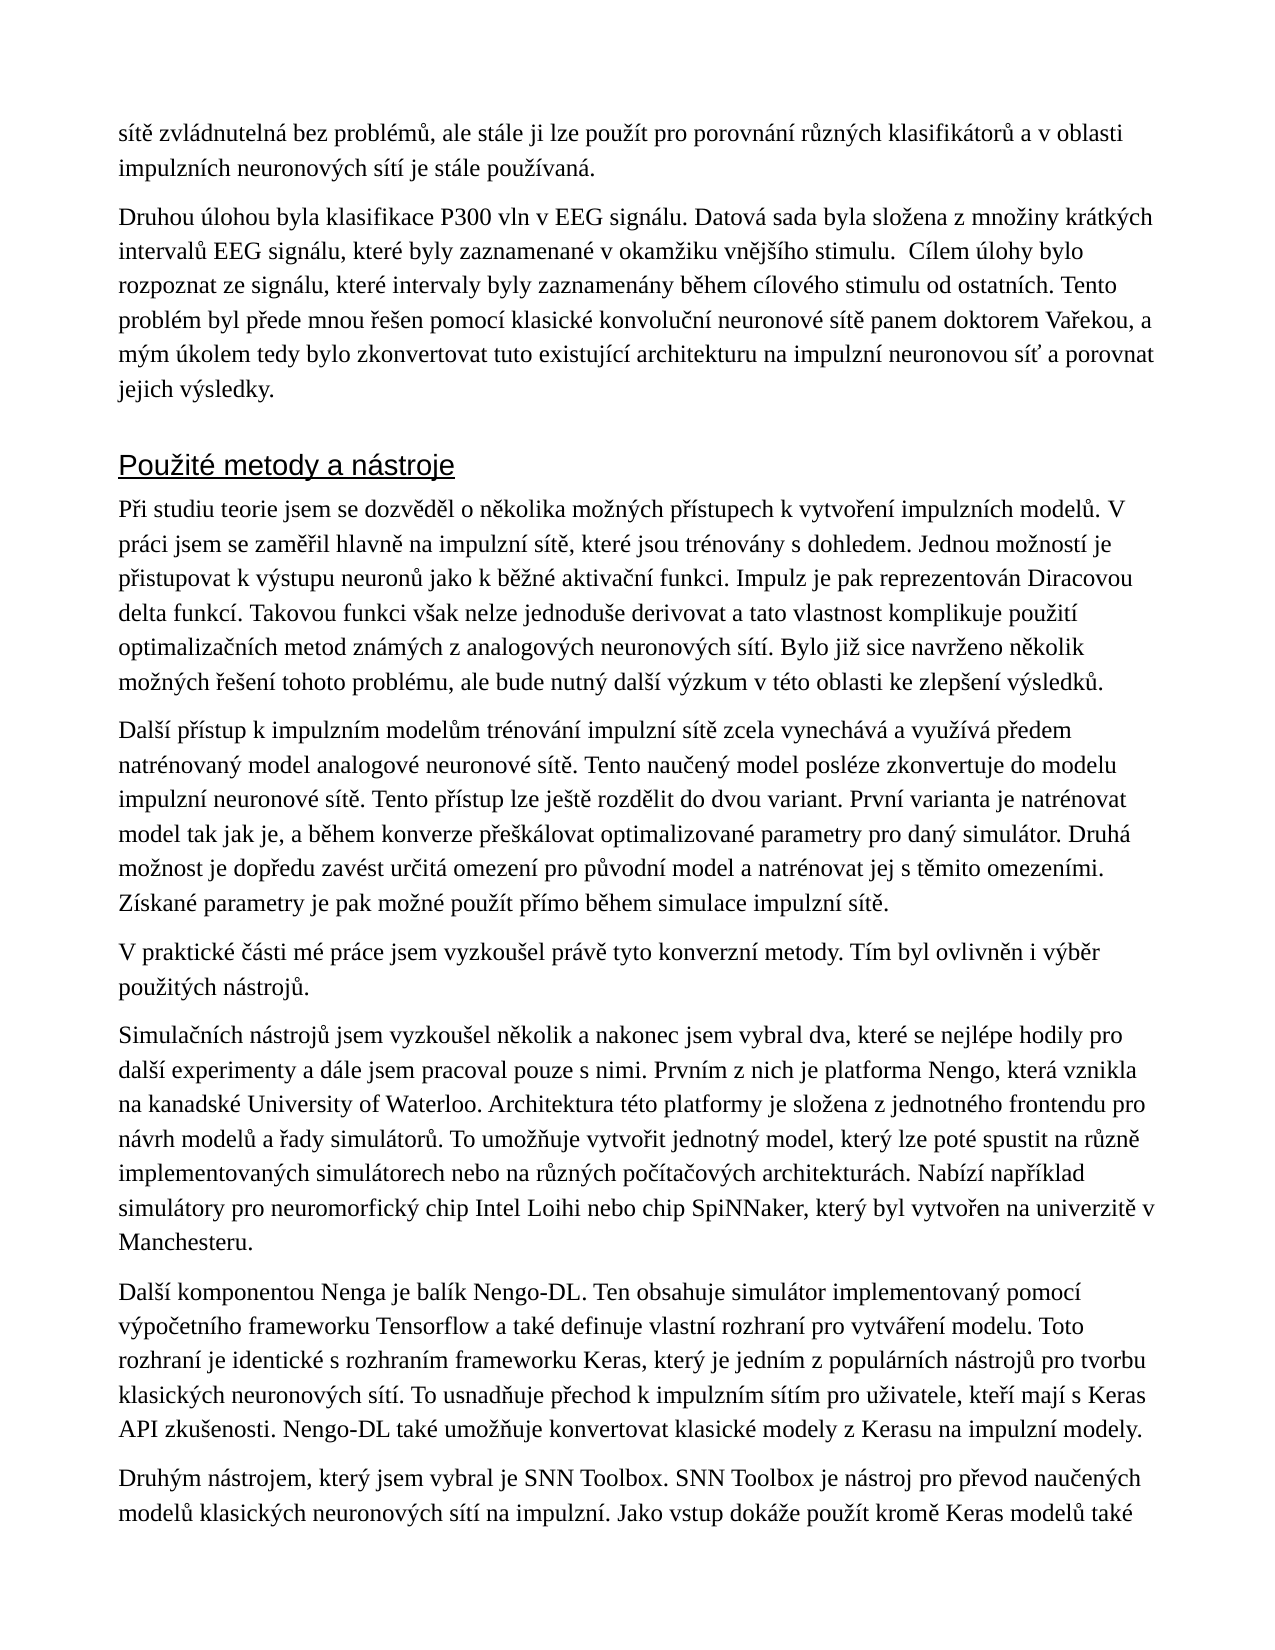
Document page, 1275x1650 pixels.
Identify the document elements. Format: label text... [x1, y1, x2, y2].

text Druhým nástrojem, který jsem vybral je SNN Toolbox. SNN Toolbox je nástroj pro převod naučených modelů klasických neuronových sítí na impulzní. Jako vstup dokáže použít kromě Keras modelů také [118, 1463, 1157, 1527]
text Další komponentou Nenga je balík Nengo-DL. Ten obsahuje simulátor implementovaný pomocí výpočetního frameworku Tensorflow a také definuje vlastní rozhraní pro vytváření modelu. Toto rozhraní je identické s rozhraním frameworku Keras, který je jedním z populárních nástrojů pro tvorbu klasických neuronových sítí. To usnadňuje přechod k impulzním sítím pro uživatele, kteří mají s Keras API zkušenosti. Nengo-DL také umožňuje konvertovat klasické modely z Kerasu na impulzní modely. [118, 1277, 1157, 1443]
text V praktické části mé práce jsem vyzkoušel právě tyto konverzní metody. Tím byl ovlivněn i výběr použitých nástrojů. [118, 937, 1157, 1000]
text Při studiu teorie jsem se dozvěděl o několika možných přístupech k vytvoření impulzních modelů. V práci jsem se zaměřil hlavně na impulzní sítě, které jsou trénovány s dohledem. Jednou možností je přistupovat k výstupu neuronů jako k běžné aktivační funkci. Impulz je pak reprezentován Diracovou delta funkcí. Takovou funkci však nelze jednoduše derivovat a tato vlastnost komplikuje použití optimalizačních metod známých z analogových neuronových sítí. Bylo již sice navrženo několik možných řešení tohoto problému, ale bude nutný další výzkum v této oblasti ke zlepšení výsledků. [118, 494, 1157, 695]
subtitle Použité metody a nástroje [118, 448, 1157, 482]
text Druhou úlohou byla klasifikace P300 vln v EEG signálu. Datová sada byla složena z množiny krátkých intervalů EEG signálu, které byly zaznamenané v okamžiku vnějšího stimulu. Cílem úlohy bylo rozpoznat ze signálu, které intervaly byly zaznamenány během cílového stimulu od ostatních. Tento problém byl přede mnou řešen pomocí klasické konvoluční neuronové sítě panem doktorem Vařekou, a mým úkolem tedy bylo zkonvertovat tuto existující architekturu na impulzní neuronovou síť a porovnat jejich výsledky. [118, 202, 1157, 403]
text Simulačních nástrojů jsem vyzkoušel několik a nakonec jsem vybral dva, které se nejlépe hodily pro další experimenty a dále jsem pracoval pouze s nimi. Prvním z nich je platforma Nengo, která vznikla na kanadské University of Waterloo. Architektura této platformy je složena z jednotného frontendu pro návrh modelů a řady simulátorů. To umožňuje vytvořit jednotný model, který lze poté spustit na různě implementovaných simulátorech nebo na různých počítačových architekturách. Nabízí například simulátory pro neuromorfický chip Intel Loihi nebo chip SpiNNaker, který byl vytvořen na univerzitě v Manchesteru. [118, 1021, 1157, 1256]
text Další přístup k impulzním modelům trénování impulzní sítě zcela vynechává a využívá předem natrénovaný model analogové neuronové sítě. Tento naučený model posléze zkonvertuje do modelu impulzní neuronové sítě. Tento přístup lze ještě rozdělit do dvou variant. První varianta je natrénovat model tak jak je, a během konverze přeškálovat optimalizované parametry pro daný simulátor. Druhá možnost je dopředu zavést určitá omezení pro původní model a natrénovat jej s těmito omezeními. Získané parametry je pak možné použít přímo během simulace impulzní sítě. [118, 716, 1157, 917]
text sítě zvládnutelná bez problémů, ale stále ji lze použít pro porovnání různých klasifikátorů a v oblasti impulzních neuronových sítí je stále používaná. [118, 118, 1157, 181]
